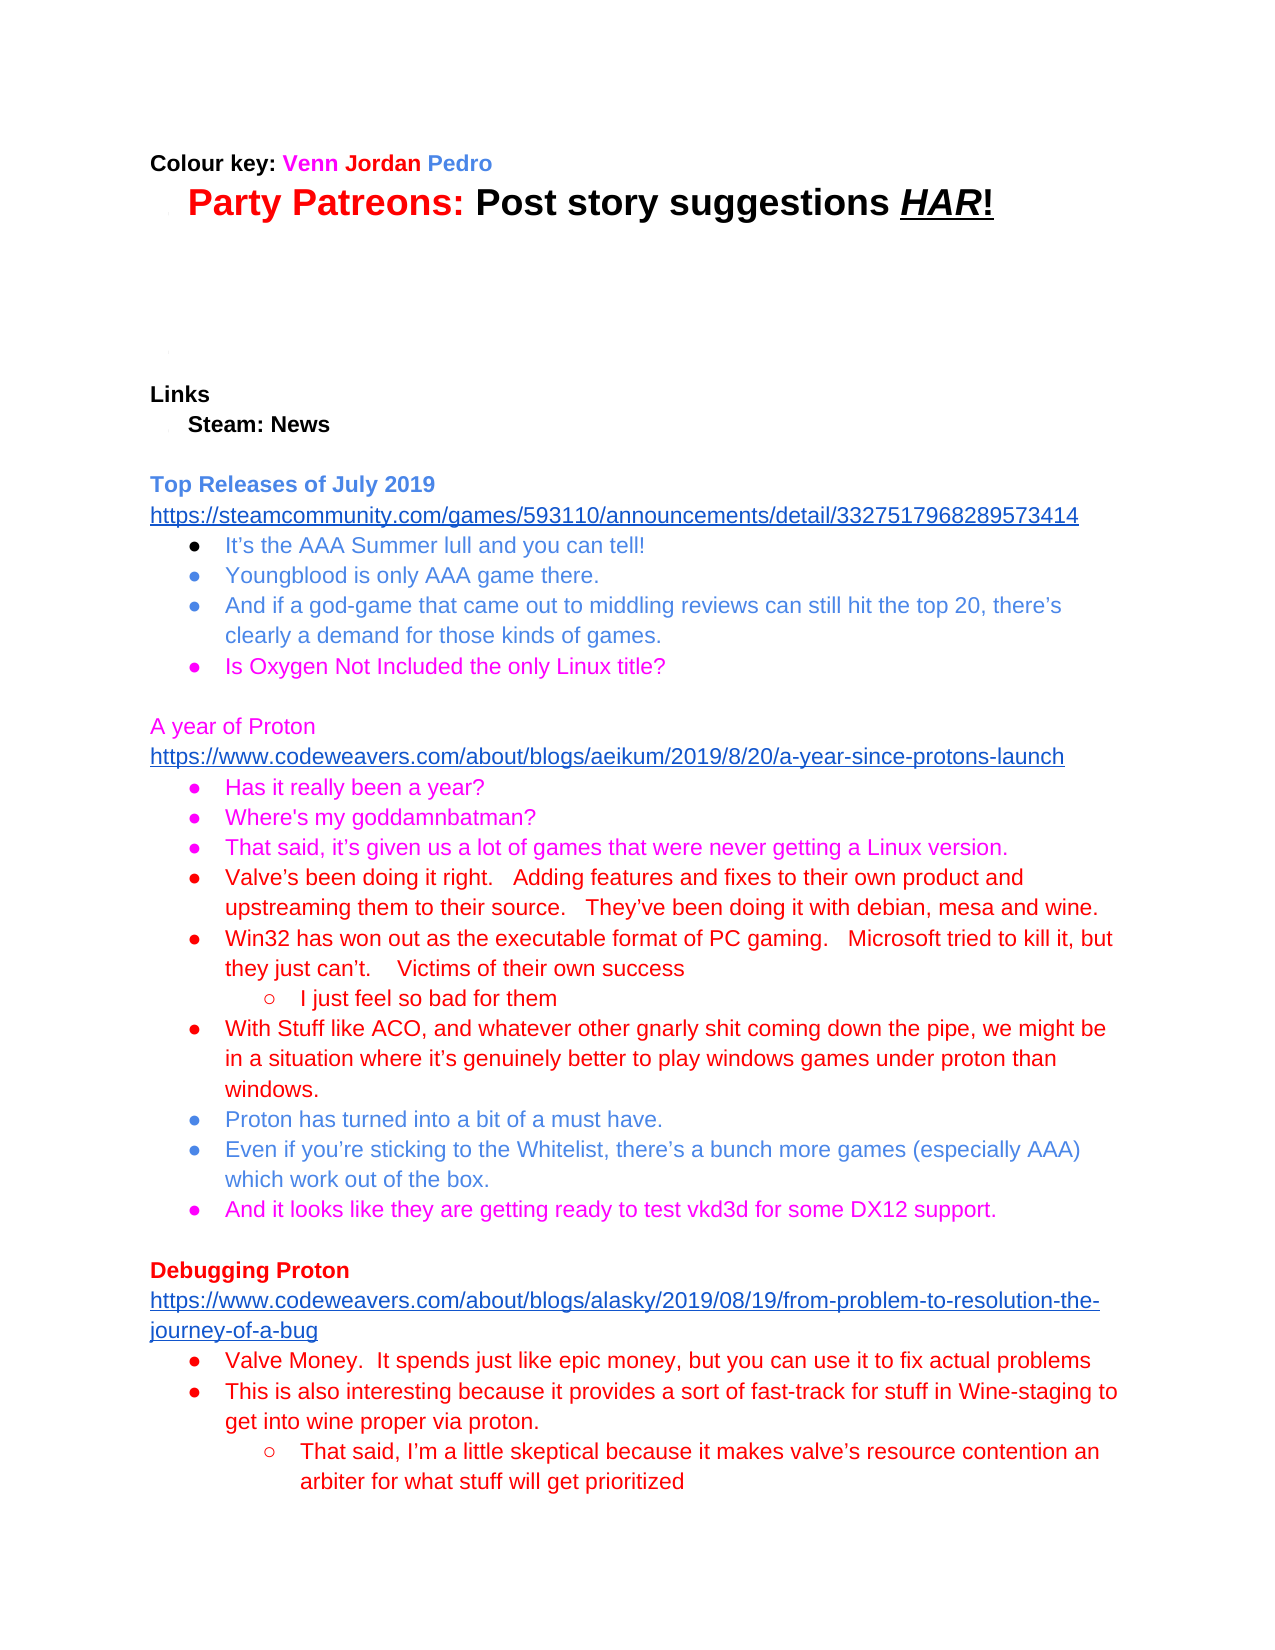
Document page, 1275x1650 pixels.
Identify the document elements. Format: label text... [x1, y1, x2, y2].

text Party Patreons: Post story suggestions HAR! [150, 180, 1125, 223]
text Top Releases of July 2019 [150, 471, 1125, 498]
text Colour key: Venn Jordan Pedro [150, 150, 1125, 176]
list Has it really been a year? [187, 773, 1125, 800]
list Valve’s been doing it right. Adding features and fixes to their own product and upstreaming them to their source. They’ve been doing it with debian, mesa and wine. [187, 864, 1125, 921]
list Proton has turned into a bit of a must have. [187, 1106, 1125, 1132]
list Where's my goddamnbatman? [187, 804, 1125, 830]
list Youngblood is only AAA game there. [187, 562, 1125, 588]
list That said, it’s given us a lot of games that were never getting a Linux version. [187, 834, 1125, 860]
list Win32 has won out as the executable format of PC gaming. Microsoft tried to kill it, but they just can’t. Victims of their own success [187, 924, 1125, 981]
list That said, I’m a little skeptical because it makes valve’s resource contention an arbiter for what stuff will get prioritized [262, 1438, 1125, 1495]
text https://steamcommunity.com/games/593110/announcements/detail/3327517968289573414 [150, 502, 1125, 528]
list Is Oxygen Not Included the only Linux title? [187, 653, 1125, 679]
text https://www.codeweavers.com/about/blogs/alasky/2019/08/19/from-problem-to-resolution-the-journey-of-a-bug [150, 1287, 1125, 1344]
list And it looks like they are getting ready to test vkd3d for some DX12 support. [187, 1196, 1125, 1223]
list Even if you’re sticking to the Whitelist, there’s a bunch more games (especially AAA) which work out of the box. [187, 1136, 1125, 1193]
list This is also interesting because it provides a sort of fast-track for stuff in Wine-staging to get into wine proper via proton. [187, 1378, 1125, 1434]
list With Stuff like ACO, and whatever other gnarly shit coming down the pipe, we might be in a situation where it’s genuinely better to play windows games under proton than windows. [187, 1015, 1125, 1102]
text A year of Proton [150, 713, 1125, 739]
text Debugging Proton [150, 1257, 1125, 1283]
list Valve Money. It spends just like epic money, but you can use it to fix actual problems [187, 1347, 1125, 1374]
list It’s the AAA Summer lull and you can tell! [187, 532, 1125, 558]
text Links [150, 381, 1125, 407]
list And if a god-game that came out to middling reviews can still hit the top 20, there’s clearly a demand for those kinds of games. [187, 592, 1125, 649]
text Steam: News [150, 411, 1125, 437]
list I just feel so bad for them [262, 985, 1125, 1011]
text https://www.codeweavers.com/about/blogs/aeikum/2019/8/20/a-year-since-protons-launch [150, 743, 1125, 770]
